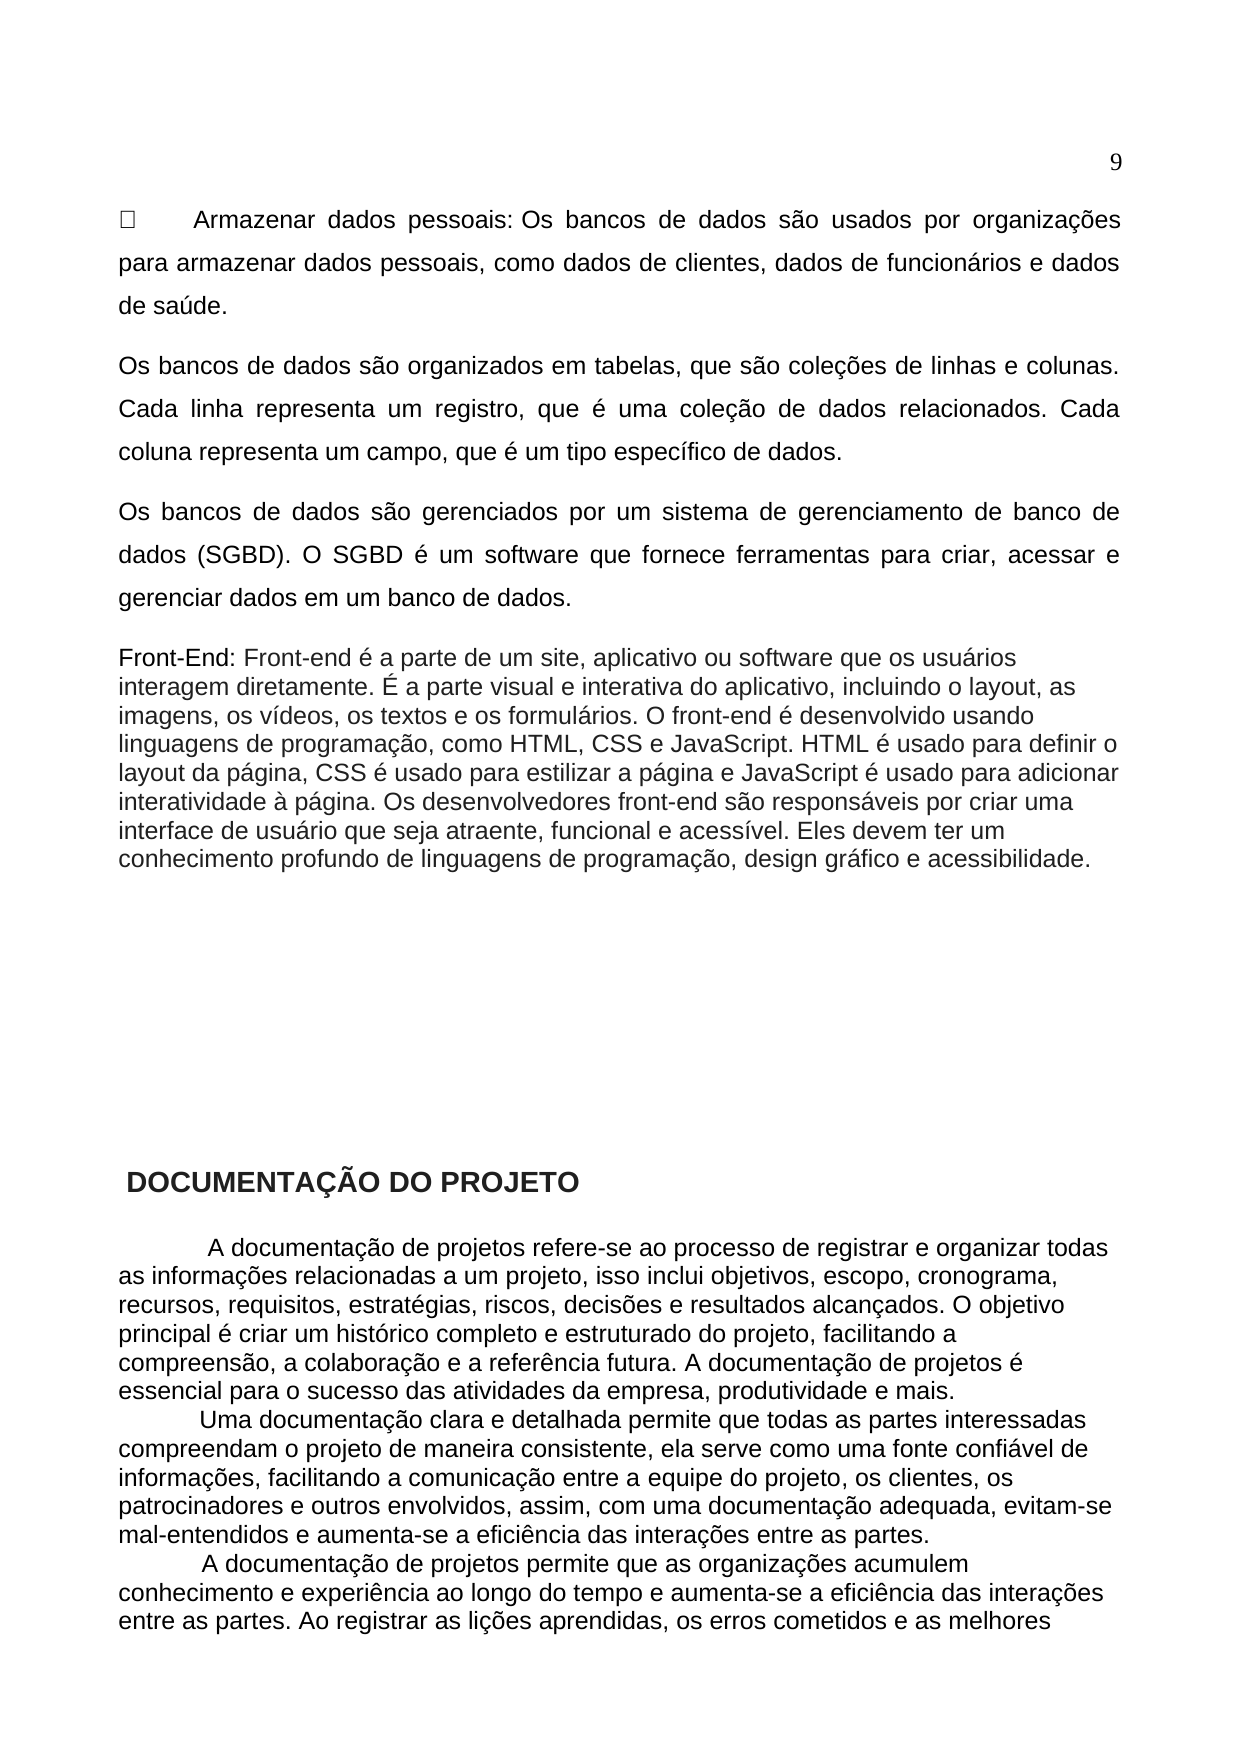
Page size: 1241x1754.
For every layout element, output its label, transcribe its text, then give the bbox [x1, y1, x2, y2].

text A documentação de projetos refere-se ao processo de registrar e organizar todas as informações relacionadas a um projeto, isso inclui objetivos, escopo, cronograma, recursos, requisitos, estratégias, riscos, decisões e resultados alcançados. O objetivo principal é criar um histórico completo e estruturado do projeto, facilitando a compreensão, a colaboração e a referência futura. A documentação de projetos é essencial para o sucesso das atividades da empresa, produtividade e mais. [118, 1233, 1122, 1405]
text Os bancos de dados são organizados em tabelas, que são coleções de linhas e colunas. Cada linha representa um registro, que é uma coleção de dados relacionados. Cada coluna representa um campo, que é um tipo específico de dados. [118, 351, 1122, 466]
text Os bancos de dados são gerenciados por um sistema de gerenciamento de banco de dados (SGBD). O SGBD é um software que fornece ferramentas para criar, acessar e gerenciar dados em um banco de dados. [118, 497, 1122, 612]
text Uma documentação clara e detalhada permite que todas as partes interessadas compreendam o projeto de maneira consistente, ela serve como uma fonte confiável de informações, facilitando a comunicação entre a equipe do projeto, os clientes, os patrocinadores e outros envolvidos, assim, com uma documentação adequada, evitam-se mal-entendidos e aumenta-se a eficiência das interações entre as partes. [118, 1405, 1122, 1549]
text A documentação de projetos permite que as organizações acumulem conhecimento e experiência ao longo do tempo e aumenta-se a eficiência das interações entre as partes. Ao registrar as lições aprendidas, os erros cometidos e as melhores [118, 1549, 1122, 1635]
text Front-End: Front-end é a parte de um site, aplicativo ou software que os usuários interagem diretamente. É a parte visual e interativa do aplicativo, incluindo o layout, as imagens, os vídeos, os textos e os formulários. O front-end é desenvolvido usando linguagens de programação, como HTML, CSS e JavaScript. HTML é usado para definir o layout da página, CSS é usado para estilizar a página e JavaScript é usado para adicionar interatividade à página. Os desenvolvedores front-end são responsáveis por criar uma interface de usuário que seja atraente, funcional e acessível. Eles devem ter um conhecimento profundo de linguagens de programação, design gráfico e acessibilidade. [118, 643, 1122, 873]
list Armazenar dados pessoais: Os bancos de dados são usados por organizações para armazenar dados pessoais, como dados de clientes, dados de funcionários e dados de saúde. [118, 205, 1122, 320]
text DOCUMENTAÇÃO DO PROJETO [118, 1166, 1122, 1199]
